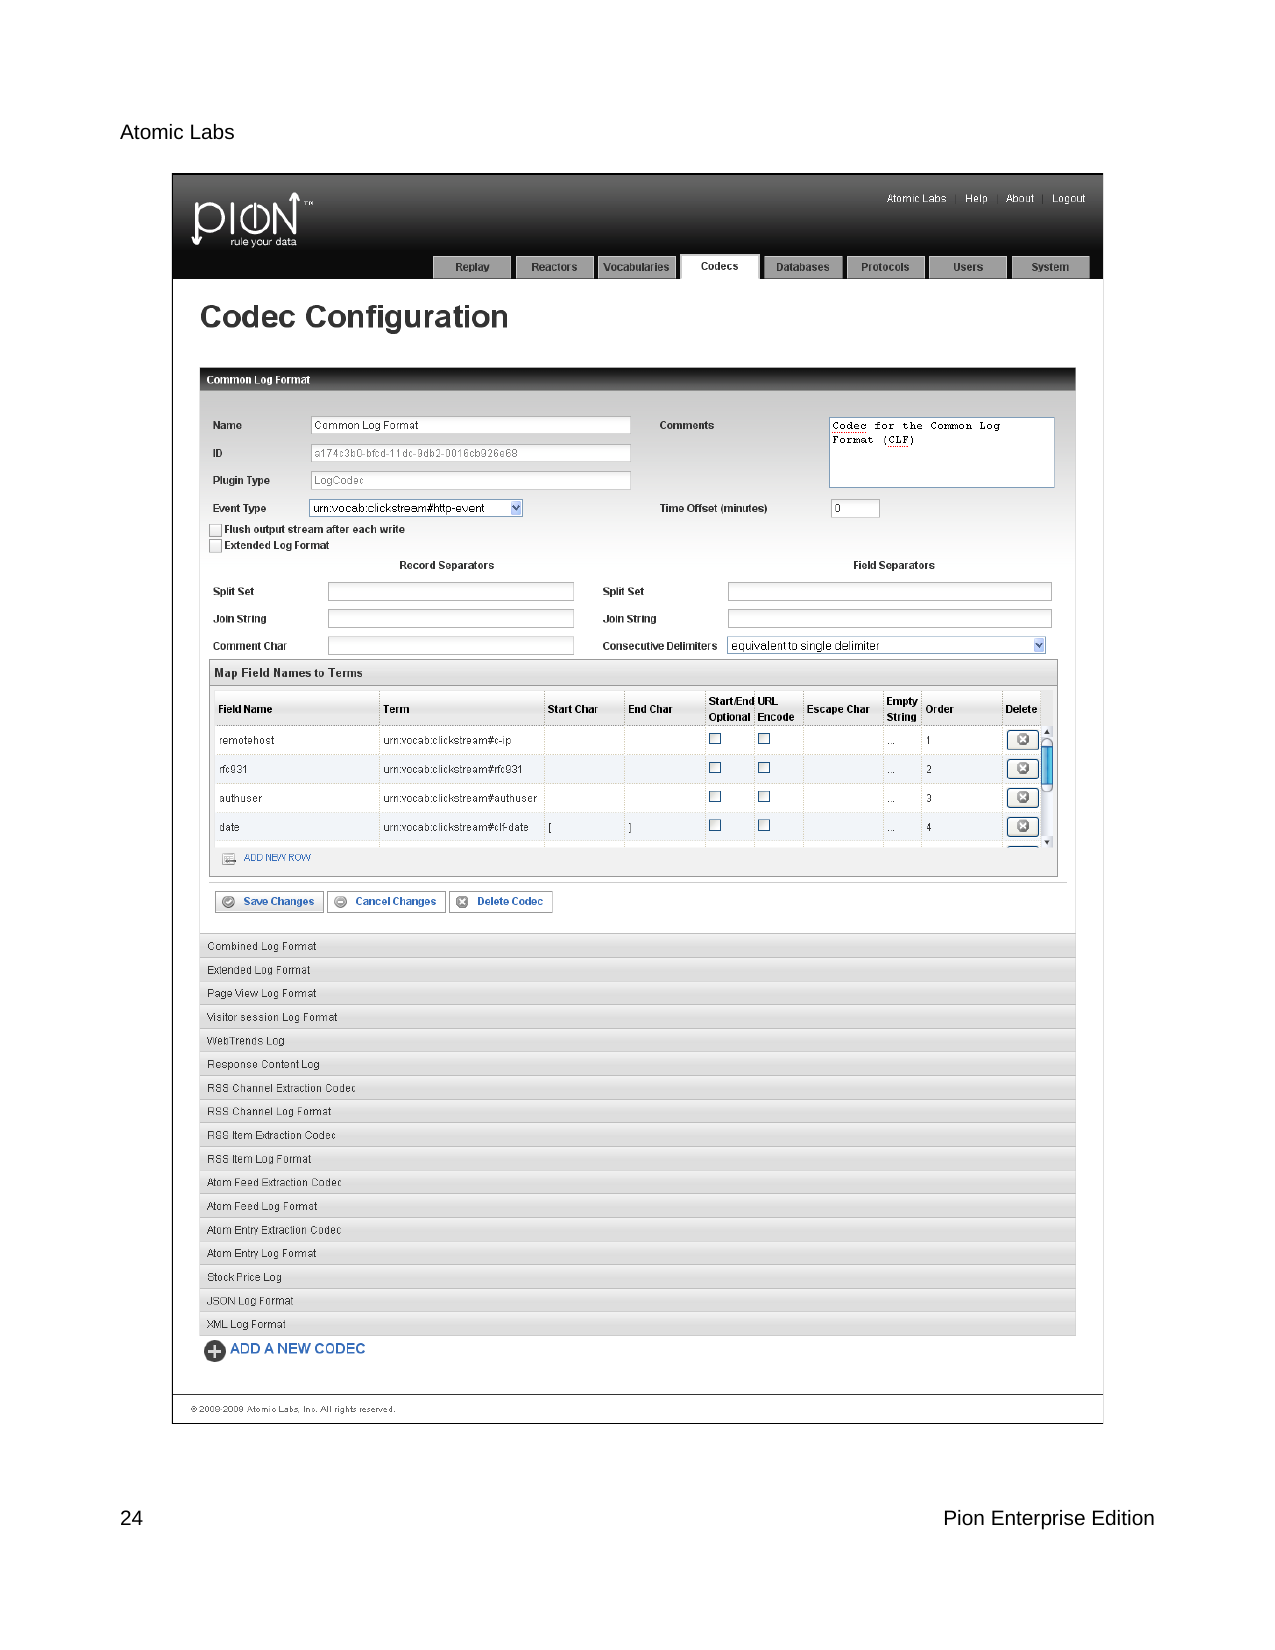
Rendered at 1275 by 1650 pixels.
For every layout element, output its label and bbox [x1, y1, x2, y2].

picture [171, 173, 1104, 1424]
